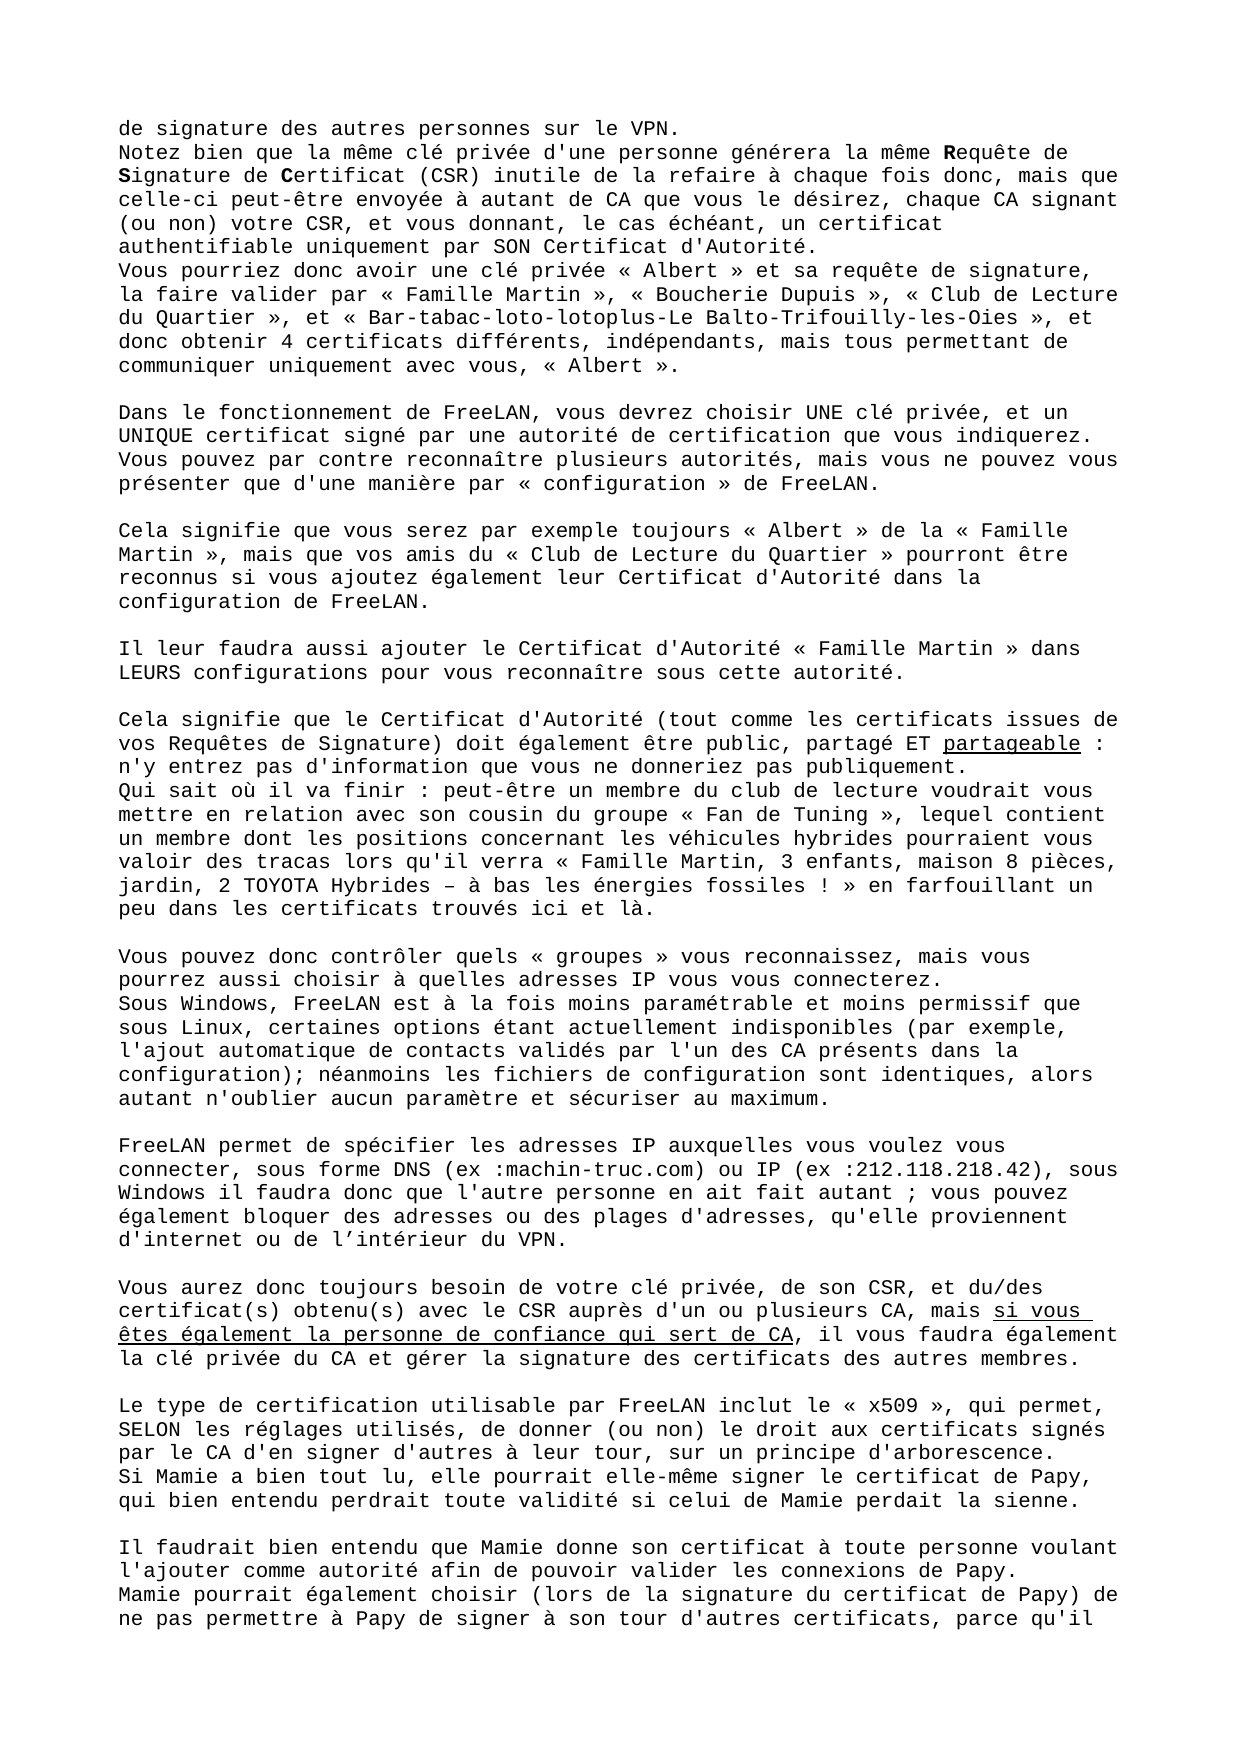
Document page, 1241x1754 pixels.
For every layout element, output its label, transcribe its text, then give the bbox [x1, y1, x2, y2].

text Vous aurez donc toujours besoin de votre clé privée, de son CSR, et du/des certificat(s) obtenu(s) avec le CSR auprès d'un ou plusieurs CA, mais si vous êtes également la personne de confiance qui sert de CA, il vous faudra également la clé privée du CA et gérer la signature des certificats des autres membres. [118, 1277, 1122, 1371]
text Notez bien que la même clé privée d'une personne générera la même Requête de Signature de Certificat (CSR) inutile de la refaire à chaque fois donc, mais que celle-ci peut-être envoyée à autant de CA que vous le désirez, chaque CA signant (ou non) votre CSR, et vous donnant, le cas échéant, un certificat authentifiable uniquement par SON Certificat d'Autorité. [118, 142, 1122, 260]
text Cela signifie que le Certificat d'Autorité (tout comme les certificats issues de vos Requêtes de Signature) doit également être public, partagé ET partageable : n'y entrez pas d'information que vous ne donneriez pas publiquement. [118, 709, 1122, 780]
text Il leur faudra aussi ajouter le Certificat d'Autorité « Famille Martin » dans LEURS configurations pour vous reconnaître sous cette autorité. [118, 638, 1122, 686]
text Mamie pourrait également choisir (lors de la signature du certificat de Papy) de ne pas permettre à Papy de signer à son tour d'autres certificats, parce qu'il [118, 1584, 1122, 1631]
text Il faudrait bien entendu que Mamie donne son certificat à toute personne voulant l'ajouter comme autorité afin de pouvoir valider les connexions de Papy. [118, 1537, 1122, 1584]
text Vous pourriez donc avoir une clé privée « Albert » et sa requête de signature, la faire valider par « Famille Martin », « Boucherie Dupuis », « Club de Lecture du Quartier », et « Bar-tabac-loto-lotoplus-Le Balto-Trifouilly-les-Oies », et donc obtenir 4 certificats différents, indépendants, mais tous permettant de communiquer uniquement avec vous, « Albert ». [118, 260, 1122, 378]
text Vous pouvez donc contrôler quels « groupes » vous reconnaissez, mais vous pourrez aussi choisir à quelles adresses IP vous vous connecterez. [118, 946, 1122, 993]
text Qui sait où il va finir : peut-être un membre du club de lecture voudrait vous mettre en relation avec son cousin du groupe « Fan de Tuning », lequel contient un membre dont les positions concernant les véhicules hybrides pourraient vous valoir des tracas lors qu'il verra « Famille Martin, 3 enfants, maison 8 pièces, jardin, 2 TOYOTA Hybrides – à bas les énergies fossiles ! » en farfouillant un peu dans les certificats trouvés ici et là. [118, 780, 1122, 922]
text Le type de certification utilisable par FreeLAN inclut le « x509 », qui permet, SELON les réglages utilisés, de donner (ou non) le droit aux certificats signés par le CA d'en signer d'autres à leur tour, sur un principe d'arborescence. [118, 1395, 1122, 1466]
text Dans le fonctionnement de FreeLAN, vous devrez choisir UNE clé privée, et un UNIQUE certificat signé par une autorité de certification que vous indiquerez. [118, 402, 1122, 449]
text Si Mamie a bien tout lu, elle pourrait elle-même signer le certificat de Papy, qui bien entendu perdrait toute validité si celui de Mamie perdait la sienne. [118, 1466, 1122, 1513]
text Vous pouvez par contre reconnaître plusieurs autorités, mais vous ne pouvez vous présenter que d'une manière par « configuration » de FreeLAN. [118, 449, 1122, 496]
text de signature des autres personnes sur le VPN. [118, 118, 1122, 142]
text Cela signifie que vous serez par exemple toujours « Albert » de la « Famille Martin », mais que vos amis du « Club de Lecture du Quartier » pourront être reconnus si vous ajoutez également leur Certificat d'Autorité dans la configuration de FreeLAN. [118, 520, 1122, 615]
text FreeLAN permet de spécifier les adresses IP auxquelles vous voulez vous connecter, sous forme DNS (ex :machin-truc.com) ou IP (ex :212.118.218.42), sous Windows il faudra donc que l'autre personne en ait fait autant ; vous pouvez également bloquer des adresses ou des plages d'adresses, qu'elle proviennent d'internet ou de l’intérieur du VPN. [118, 1135, 1122, 1253]
text Sous Windows, FreeLAN est à la fois moins paramétrable et moins permissif que sous Linux, certaines options étant actuellement indisponibles (par exemple, l'ajout automatique de contacts validés par l'un des CA présents dans la configuration); néanmoins les fichiers de configuration sont identiques, alors autant n'oublier aucun paramètre et sécuriser au maximum. [118, 993, 1122, 1111]
